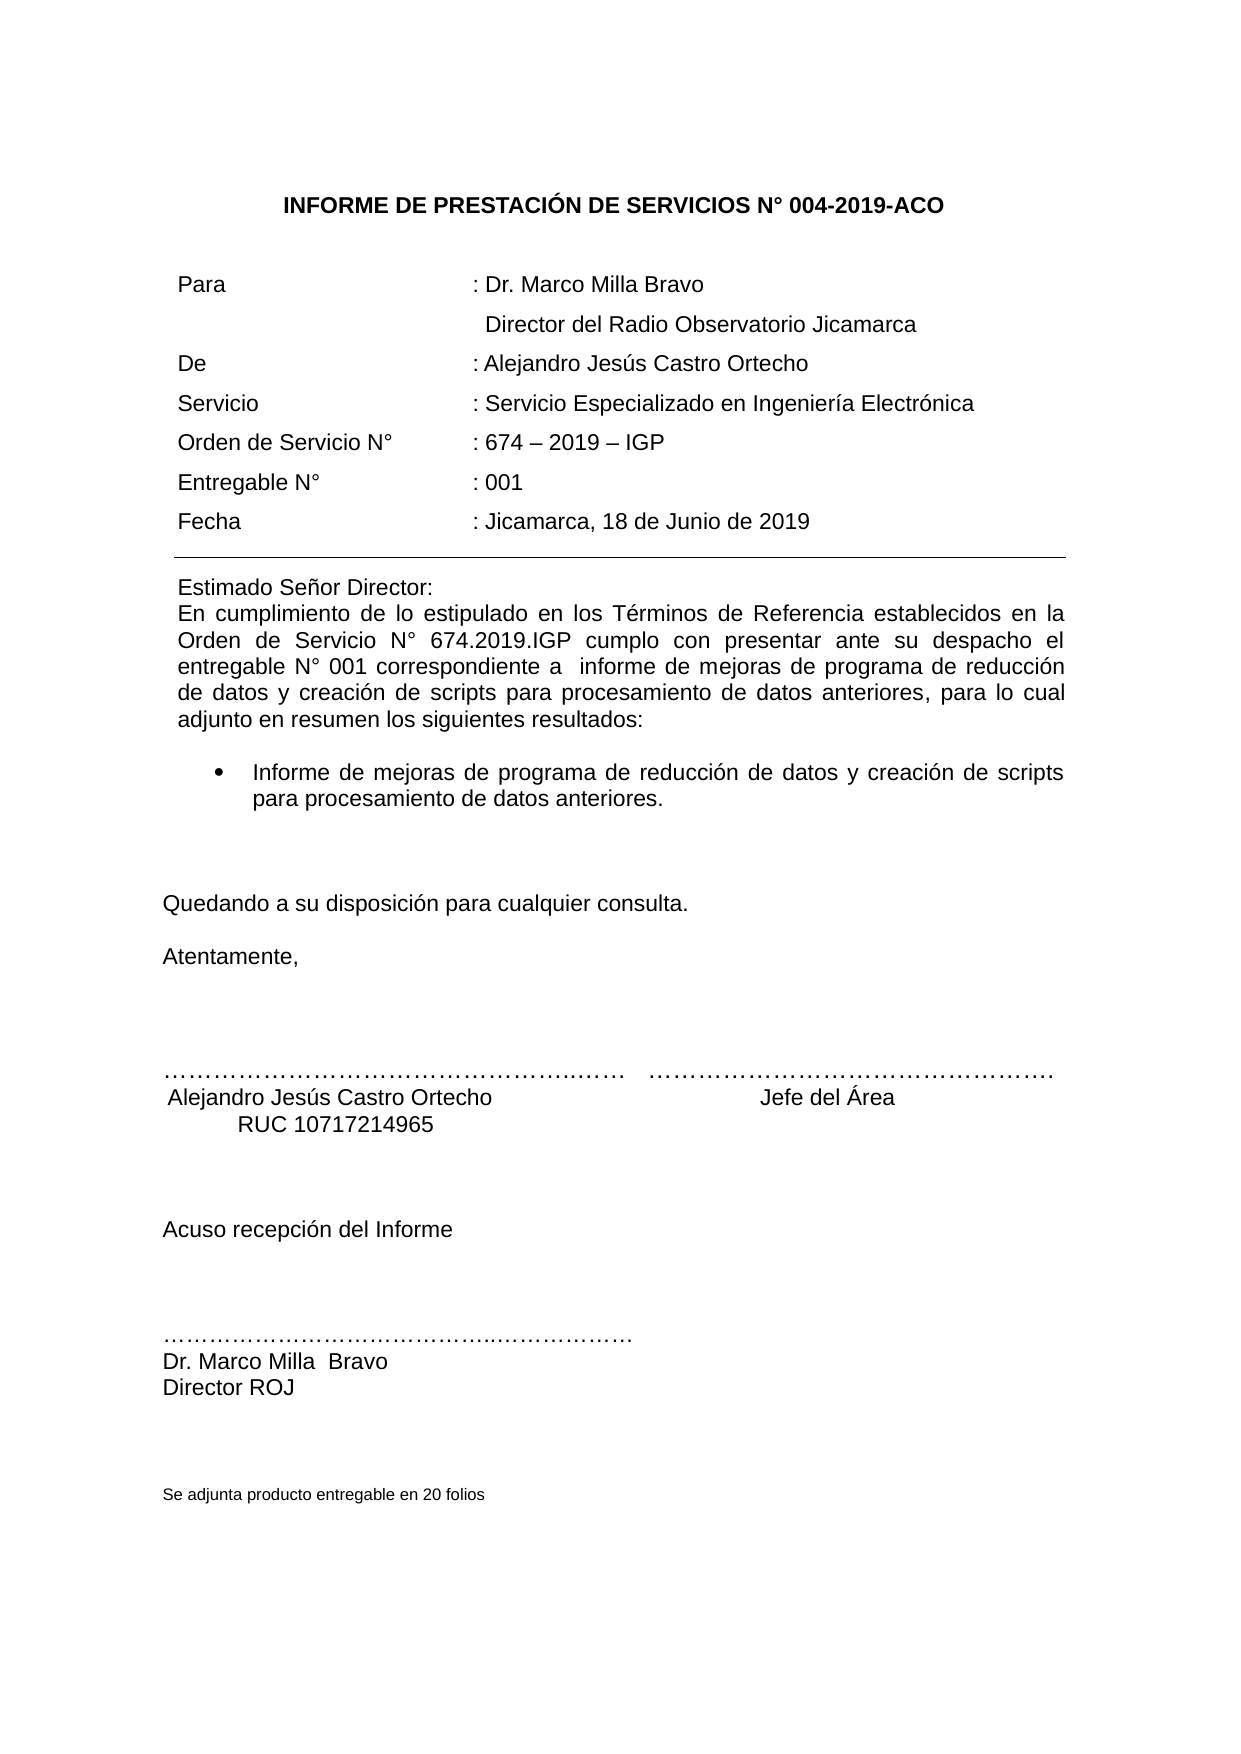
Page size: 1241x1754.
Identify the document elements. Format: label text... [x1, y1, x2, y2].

text RUC 10717214965 [162, 1111, 1065, 1137]
text Director del Radio Observatorio Jicamarca [177, 311, 981, 337]
text Entregable N° : 001 [177, 469, 800, 495]
text De : Alejandro Jesús Castro Ortecho [177, 350, 1065, 377]
text Servicio : Servicio Especializado en Ingeniería Electrónica [177, 390, 1065, 416]
text Alejandro Jesús Castro Ortecho Jefe del Área [162, 1084, 1065, 1111]
text Estimado Señor Director: [177, 574, 1065, 600]
text Director ROJ [162, 1374, 1065, 1401]
text Atentamente, [162, 943, 1065, 969]
list Informe de mejoras de programa de reducción de datos y creación de scripts para procesamiento de datos anteriores. [215, 758, 1065, 811]
text Fecha : Jicamarca, 18 de Junio de 2019 [177, 508, 1033, 534]
text En cumplimiento de lo estipulado en los Términos de Referencia establecidos en la Orden de Servicio N° 674.2019.IGP cumplo con presentar ante su despacho el entregable N° 001 correspondiente a informe de mejoras de programa de reducción de datos y creación de scripts para procesamiento de datos anteriores, para lo cual adjunto en resumen los siguientes resultados: [177, 600, 1065, 732]
text ……………………………………..……………… [162, 1321, 1065, 1348]
text Dr. Marco Milla Bravo [162, 1348, 1065, 1374]
text Se adjunta producto entregable en 20 folios [162, 1484, 1065, 1503]
text Quedando a su disposición para cualquier consulta. [162, 890, 1065, 917]
subtitle INFORME DE PRESTACIÓN DE SERVICIOS N° 004-2019-ACO [162, 192, 1065, 218]
text Orden de Servicio N° : 674 – 2019 – IGP [177, 429, 915, 456]
text Para : Dr. Marco Milla Bravo [177, 271, 981, 298]
text …………………………………………..…… …………………………………………. [162, 1056, 1065, 1084]
text Acuso recepción del Informe [162, 1216, 1065, 1242]
